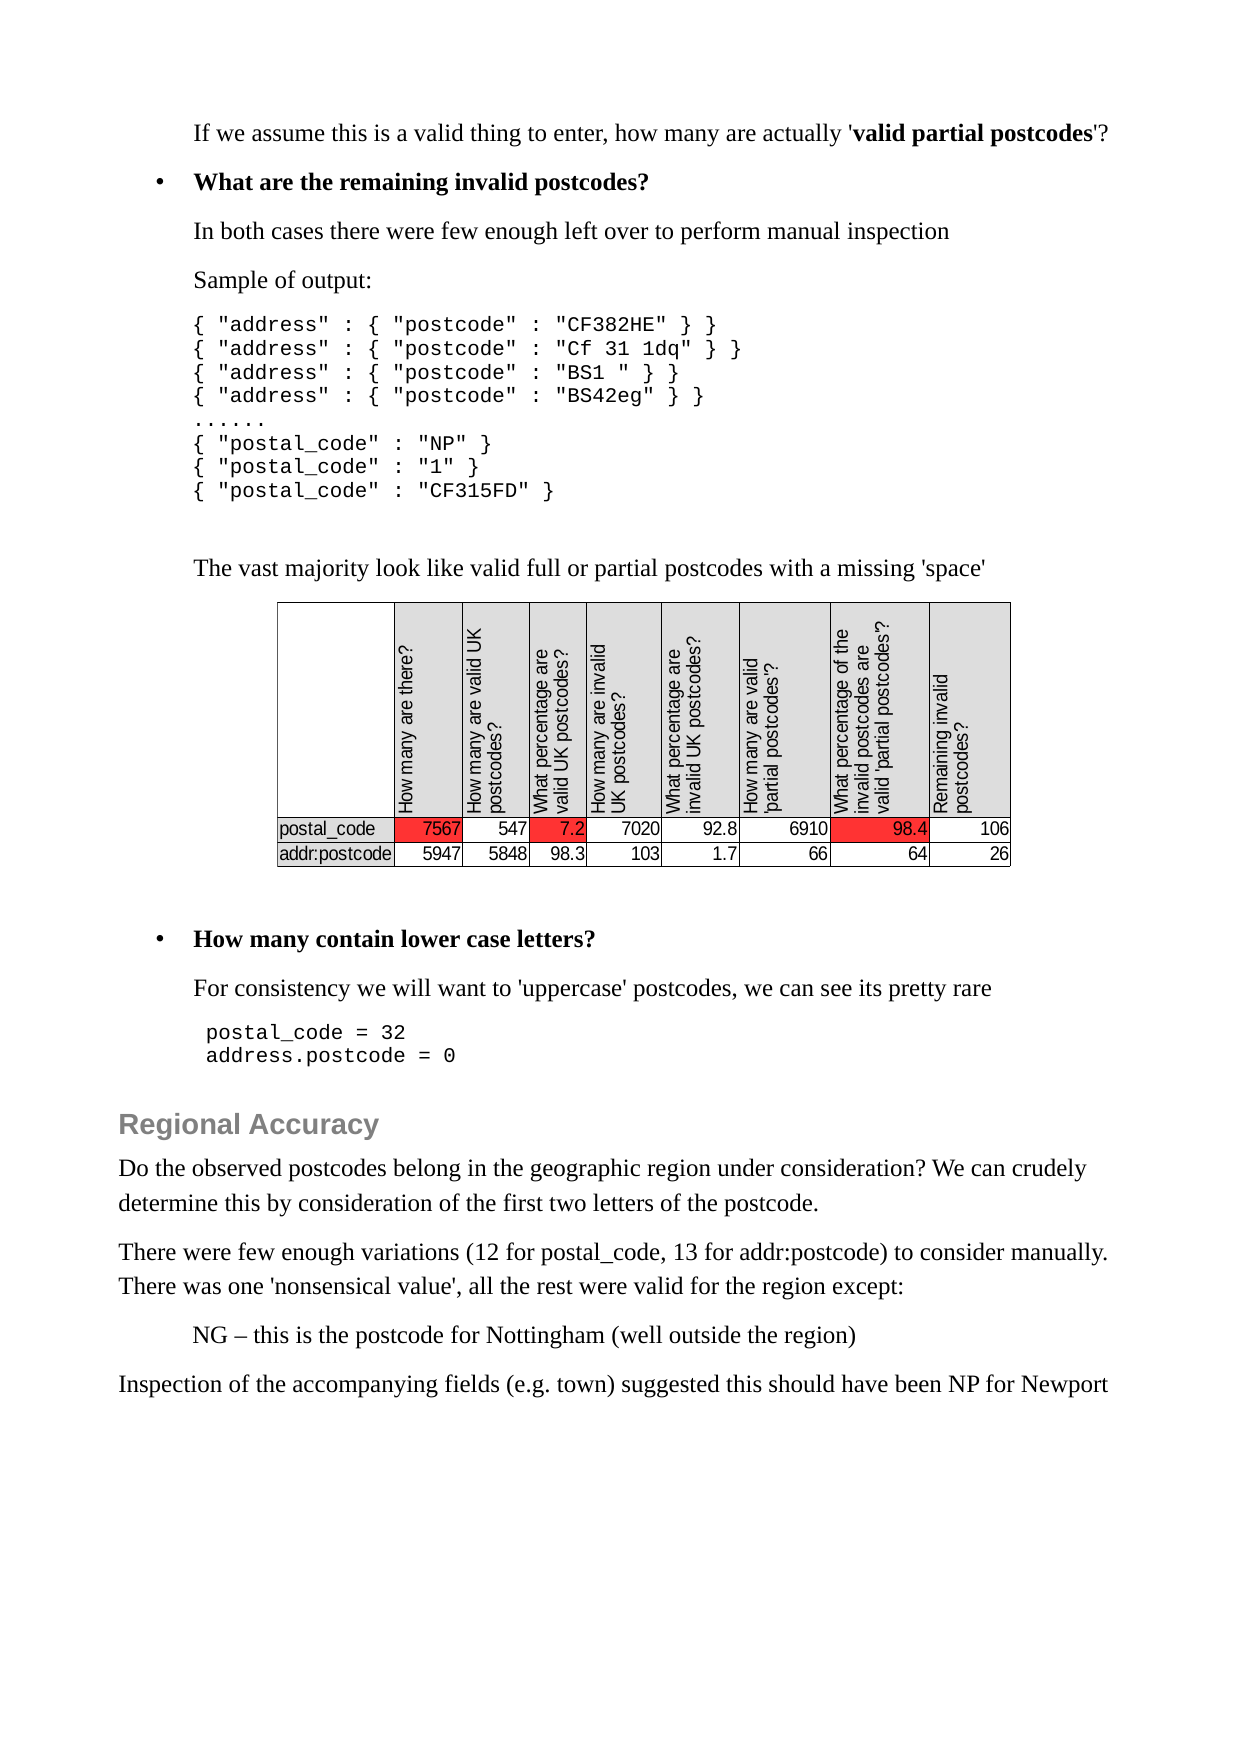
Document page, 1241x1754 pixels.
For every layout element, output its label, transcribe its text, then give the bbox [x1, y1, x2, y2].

subtitle Regional Accuracy [118, 1107, 1122, 1141]
text There were few enough variations (12 for postal_code, 13 for addr:postcode) to consider manually. There was one 'nonsensical value', all the rest were valid for the region except: [118, 1237, 1122, 1300]
list If we assume this is a valid thing to enter, how many are actually 'valid partial postcodes'? [156, 118, 1122, 147]
text { "address" : { "postcode" : "BS1 " } } [118, 362, 1122, 385]
list postal_code = 32 [168, 1022, 1122, 1046]
text NG – this is the postcode for Nottingham (well outside the region) [118, 1321, 1122, 1349]
text Inspection of the accompanying fields (e.g. town) suggested this should have been NP for Newport [118, 1369, 1122, 1398]
list Sample of output: [156, 265, 1122, 294]
text Do the observed postcodes belong in the geographic region under consideration? We can crudely determine this by consideration of the first two letters of the postcode. [118, 1153, 1122, 1217]
text { "address" : { "postcode" : "BS42eg" } } [118, 385, 1122, 409]
text { "postal_code" : "CF315FD" } [118, 480, 1122, 503]
list address.postcode = 0 [168, 1046, 1122, 1069]
list What are the remaining invalid postcodes? [156, 167, 1122, 196]
text { "address" : { "postcode" : "CF382HE" } } [118, 314, 1122, 338]
list For consistency we will want to 'uppercase' postcodes, we can see its pretty rare [156, 973, 1122, 1002]
list How many contain lower case letters? [156, 924, 1122, 952]
text ...... [118, 409, 1122, 433]
text { "postal_code" : "NP" } [118, 433, 1122, 456]
list The vast majority look like valid full or partial postcodes with a missing 'space' [156, 553, 1122, 581]
text { "address" : { "postcode" : "Cf 31 1dq" } } [118, 338, 1122, 362]
list In both cases there were few enough left over to perform manual inspection [156, 216, 1122, 245]
text { "postal_code" : "1" } [118, 456, 1122, 480]
